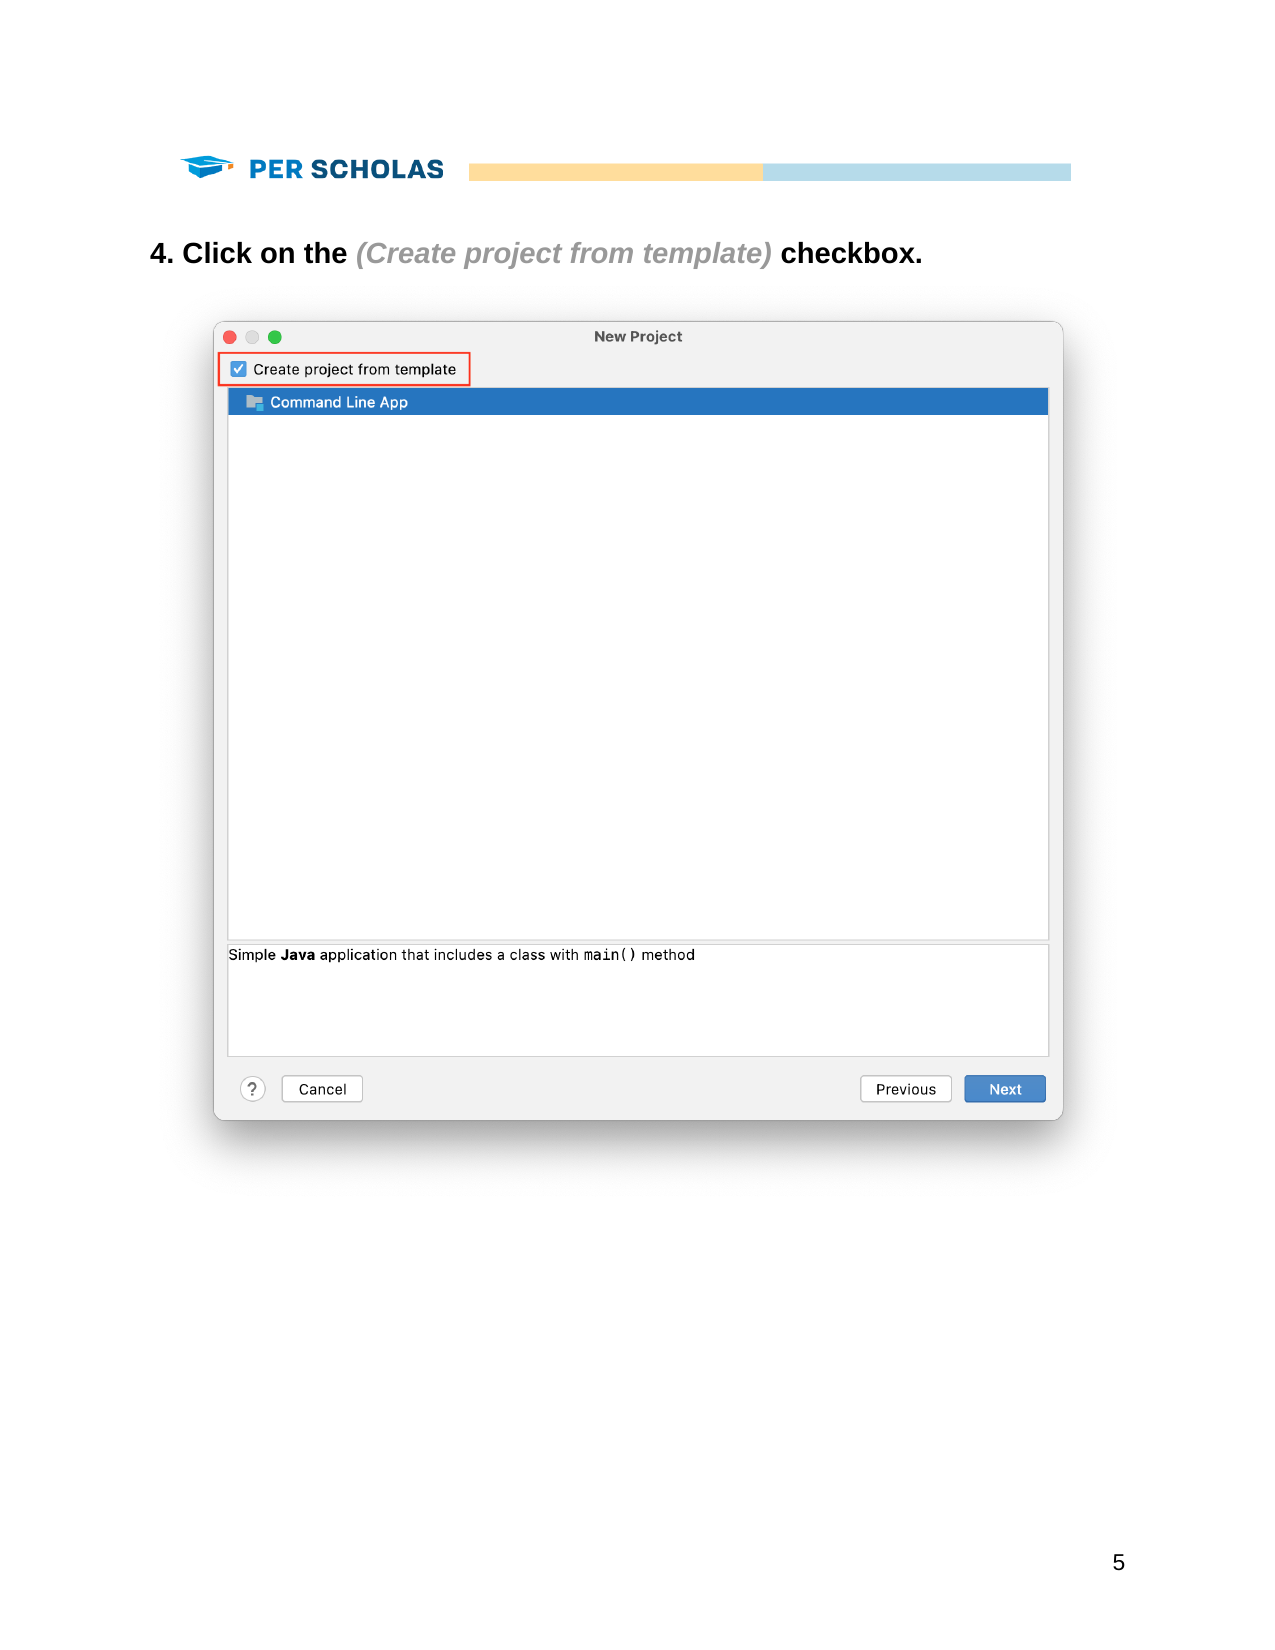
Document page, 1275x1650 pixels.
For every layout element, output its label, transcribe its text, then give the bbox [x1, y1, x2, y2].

picture [150, 105, 1125, 237]
subtitle 4. Click on the (Create project from template) checkbox. [150, 237, 1125, 270]
picture [150, 278, 1125, 1204]
